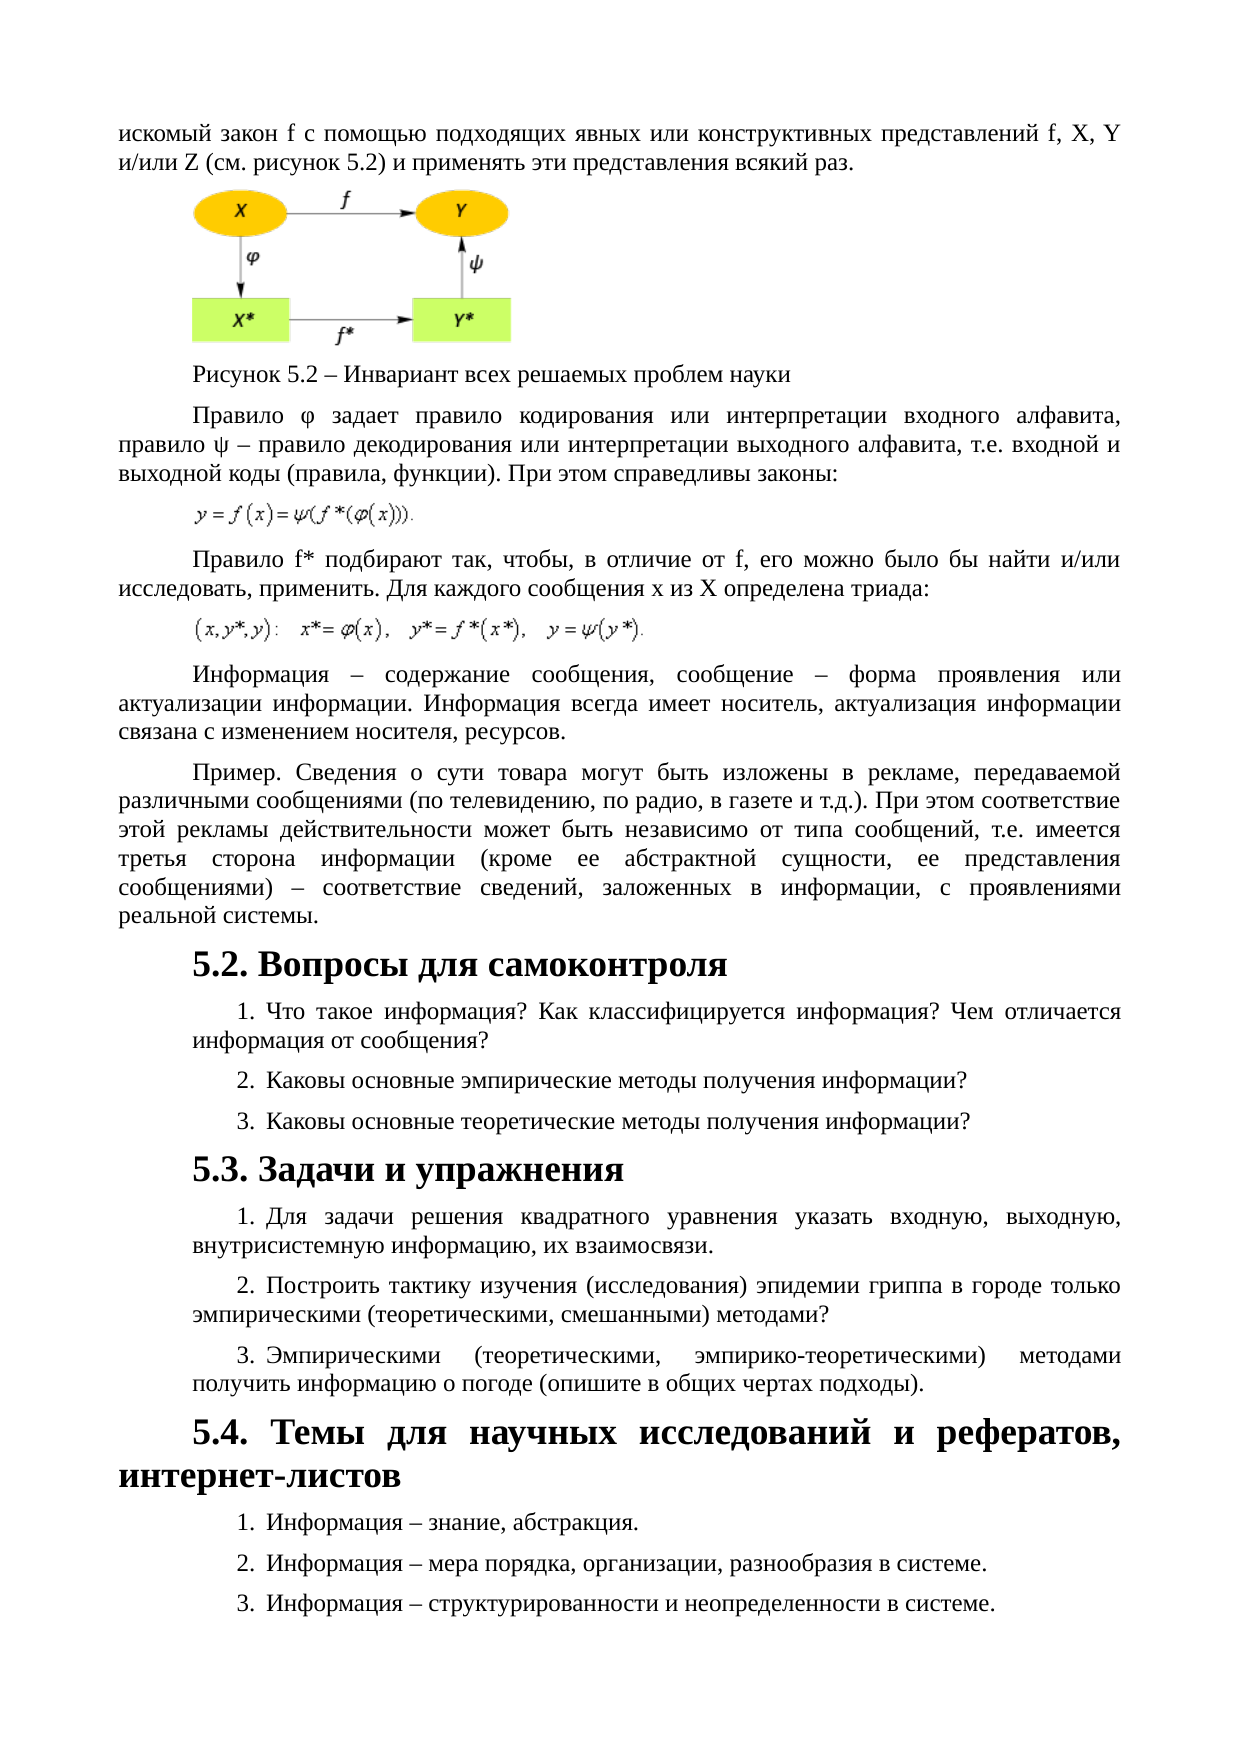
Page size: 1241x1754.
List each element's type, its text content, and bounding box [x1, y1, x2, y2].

picture [192, 498, 418, 532]
text Рисунок 5.2 – Инвариант всех решаемых проблем науки [118, 359, 1122, 388]
list Информация – знание, абстракция. [162, 1507, 1122, 1536]
subtitle 5.4. Темы для научных исследований и рефератов, интернет-листов [118, 1409, 1122, 1495]
text Правило φ задает правило кодирования или интерпретации входного алфавита, правило ψ – правило декодирования или интерпретации выходного алфавита, т.е. входной и выходной коды (правила, функции). При этом справедливы законы: [118, 400, 1122, 486]
list Построить тактику изучения (исследования) эпидемии гриппа в городе только эмпирическими (теоретическими, смешанными) методами? [162, 1271, 1122, 1328]
list Что такое информация? Как классифицируется информация? Чем отличается информация от сообщения? [162, 996, 1122, 1053]
subtitle 5.3. Задачи и упражнения [118, 1146, 1122, 1189]
subtitle 5.2. Вопросы для самоконтроля [118, 941, 1122, 984]
list Для задачи решения квадратного уравнения указать входную, выходную, внутрисистемную информацию, их взаимосвязи. [162, 1201, 1122, 1259]
list Информация – структурированности и неопределенности в системе. [162, 1588, 1122, 1617]
picture [192, 613, 648, 647]
list Информация – мера порядка, организации, разнообразия в системе. [162, 1548, 1122, 1576]
picture [192, 187, 512, 348]
list Эмпирическими (теоретическими, эмпирико-теоретическими) методами получить информацию о погоде (опишите в общих чертах подходы). [162, 1340, 1122, 1397]
text Информация – содержание сообщения, сообщение – форма проявления или актуализации информации. Информация всегда имеет носитель, актуализация информации связана с изменением носителя, ресурсов. [118, 659, 1122, 745]
text Пример. Сведения о сути товара могут быть изложены в рекламе, передаваемой различными сообщениями (по телевидению, по радио, в газете и т.д.). При этом соответствие этой рекламы действительности может быть независимо от типа сообщений, т.е. имеется третья сторона информации (кроме ее абстрактной сущности, ее представления сообщениями) – соответствие сведений, заложенных в информации, с проявлениями реальной системы. [118, 757, 1122, 929]
list Каковы основные теоретические методы получения информации? [162, 1106, 1122, 1134]
text искомый закон f с помощью подходящих явных или конструктивных представлений f, X, Y и/или Z (см. рисунок 5.2) и применять эти представления всякий раз. [118, 118, 1122, 176]
list Каковы основные эмпирические методы получения информации? [162, 1065, 1122, 1094]
text Правило f* подбирают так, чтобы, в отличие от f, его можно было бы найти и/или исследовать, применить. Для каждого сообщения x из X определена триада: [118, 544, 1122, 601]
